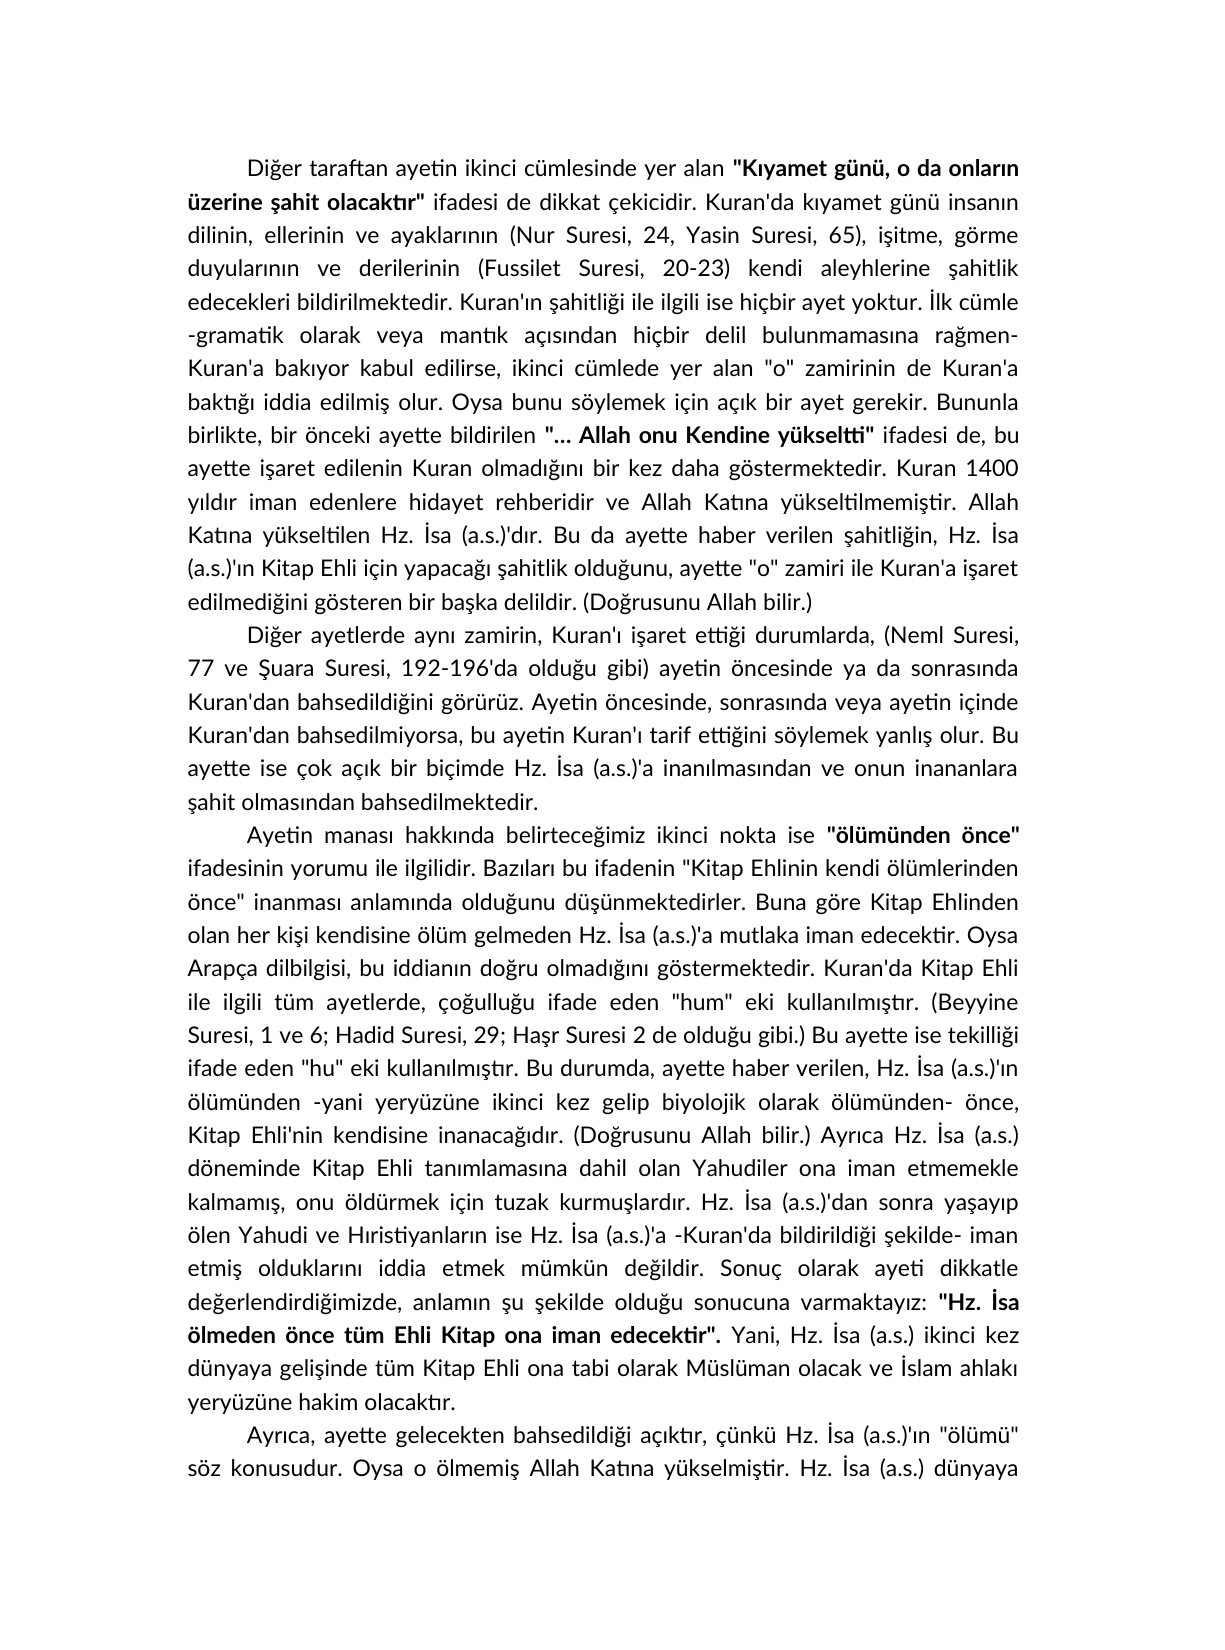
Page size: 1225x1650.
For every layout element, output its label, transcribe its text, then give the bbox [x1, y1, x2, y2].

text Diğer taraftan ayetin ikinci cümlesinde yer alan "Kıyamet günü, o da onların üzerine şahit olacaktır" ifadesi de dikkat çekicidir. Kuran'da kıyamet günü insanın dilinin, ellerinin ve ayaklarının (Nur Suresi, 24, Yasin Suresi, 65), işitme, görme duyularının ve derilerinin (Fussilet Suresi, 20-23) kendi aleyhlerine şahitlik edecekleri bildirilmektedir. Kuran'ın şahitliği ile ilgili ise hiçbir ayet yoktur. İlk cümle -gramatik olarak veya mantık açısından hiçbir delil bulunmamasına rağmen- Kuran'a bakıyor kabul edilirse, ikinci cümlede yer alan "o" zamirinin de Kuran'a baktığı iddia edilmiş olur. Oysa bunu söylemek için açık bir ayet gerekir. Bununla birlikte, bir önceki ayette bildirilen "… Allah onu Kendine yükseltti" ifadesi de, bu ayette işaret edilenin Kuran olmadığını bir kez daha göstermektedir. Kuran 1400 yıldır iman edenlere hidayet rehberidir ve Allah Katına yükseltilmemiştir. Allah Katına yükseltilen Hz. İsa (a.s.)'dır. Bu da ayette haber verilen şahitliğin, Hz. İsa (a.s.)'ın Kitap Ehli için yapacağı şahitlik olduğunu, ayette "o" zamiri ile Kuran'a işaret edilmediğini gösteren bir başka delildir. (Doğrusunu Allah bilir.) [187, 150, 1020, 617]
text Ayetin manası hakkında belirteceğimiz ikinci nokta ise "ölümünden önce" ifadesinin yorumu ile ilgilidir. Bazıları bu ifadenin "Kitap Ehlinin kendi ölümlerinden önce" inanması anlamında olduğunu düşünmektedirler. Buna göre Kitap Ehlinden olan her kişi kendisine ölüm gelmeden Hz. İsa (a.s.)'a mutlaka iman edecektir. Oysa Arapça dilbilgisi, bu iddianın doğru olmadığını göstermektedir. Kuran'da Kitap Ehli ile ilgili tüm ayetlerde, çoğulluğu ifade eden "hum" eki kullanılmıştır. (Beyyine Suresi, 1 ve 6; Hadid Suresi, 29; Haşr Suresi 2 de olduğu gibi.) Bu ayette ise tekilliği ifade eden "hu" eki kullanılmıştır. Bu durumda, ayette haber verilen, Hz. İsa (a.s.)'ın ölümünden -yani yeryüzüne ikinci kez gelip biyolojik olarak ölümünden- önce, Kitap Ehli'nin kendisine inanacağıdır. (Doğrusunu Allah bilir.) Ayrıca Hz. İsa (a.s.) döneminde Kitap Ehli tanımlamasına dahil olan Yahudiler ona iman etmemekle kalmamış, onu öldürmek için tuzak kurmuşlardır. Hz. İsa (a.s.)'dan sonra yaşayıp ölen Yahudi ve Hıristiyanların ise Hz. İsa (a.s.)'a -Kuran'da bildirildiği şekilde- iman etmiş olduklarını iddia etmek mümkün değildir. Sonuç olarak ayeti dikkatle değerlendirdiğimizde, anlamın şu şekilde olduğu sonucuna varmaktayız: "Hz. İsa ölmeden önce tüm Ehli Kitap ona iman edecektir". Yani, Hz. İsa (a.s.) ikinci kez dünyaya gelişinde tüm Kitap Ehli ona tabi olarak Müslüman olacak ve İslam ahlakı yeryüzüne hakim olacaktır. [187, 817, 1020, 1417]
text Diğer ayetlerde aynı zamirin, Kuran'ı işaret ettiği durumlarda, (Neml Suresi, 77 ve Şuara Suresi, 192-196'da olduğu gibi) ayetin öncesinde ya da sonrasında Kuran'dan bahsedildiğini görürüz. Ayetin öncesinde, sonrasında veya ayetin içinde Kuran'dan bahsedilmiyorsa, bu ayetin Kuran'ı tarif ettiğini söylemek yanlış olur. Bu ayette ise çok açık bir biçimde Hz. İsa (a.s.)'a inanılmasından ve onun inananlara şahit olmasından bahsedilmektedir. [187, 617, 1020, 817]
text Ayrıca, ayette gelecekten bahsedildiği açıktır, çünkü Hz. İsa (a.s.)'ın "ölümü" söz konusudur. Oysa o ölmemiş Allah Katına yükselmiştir. Hz. İsa (a.s.) dünyaya [187, 1417, 1020, 1483]
